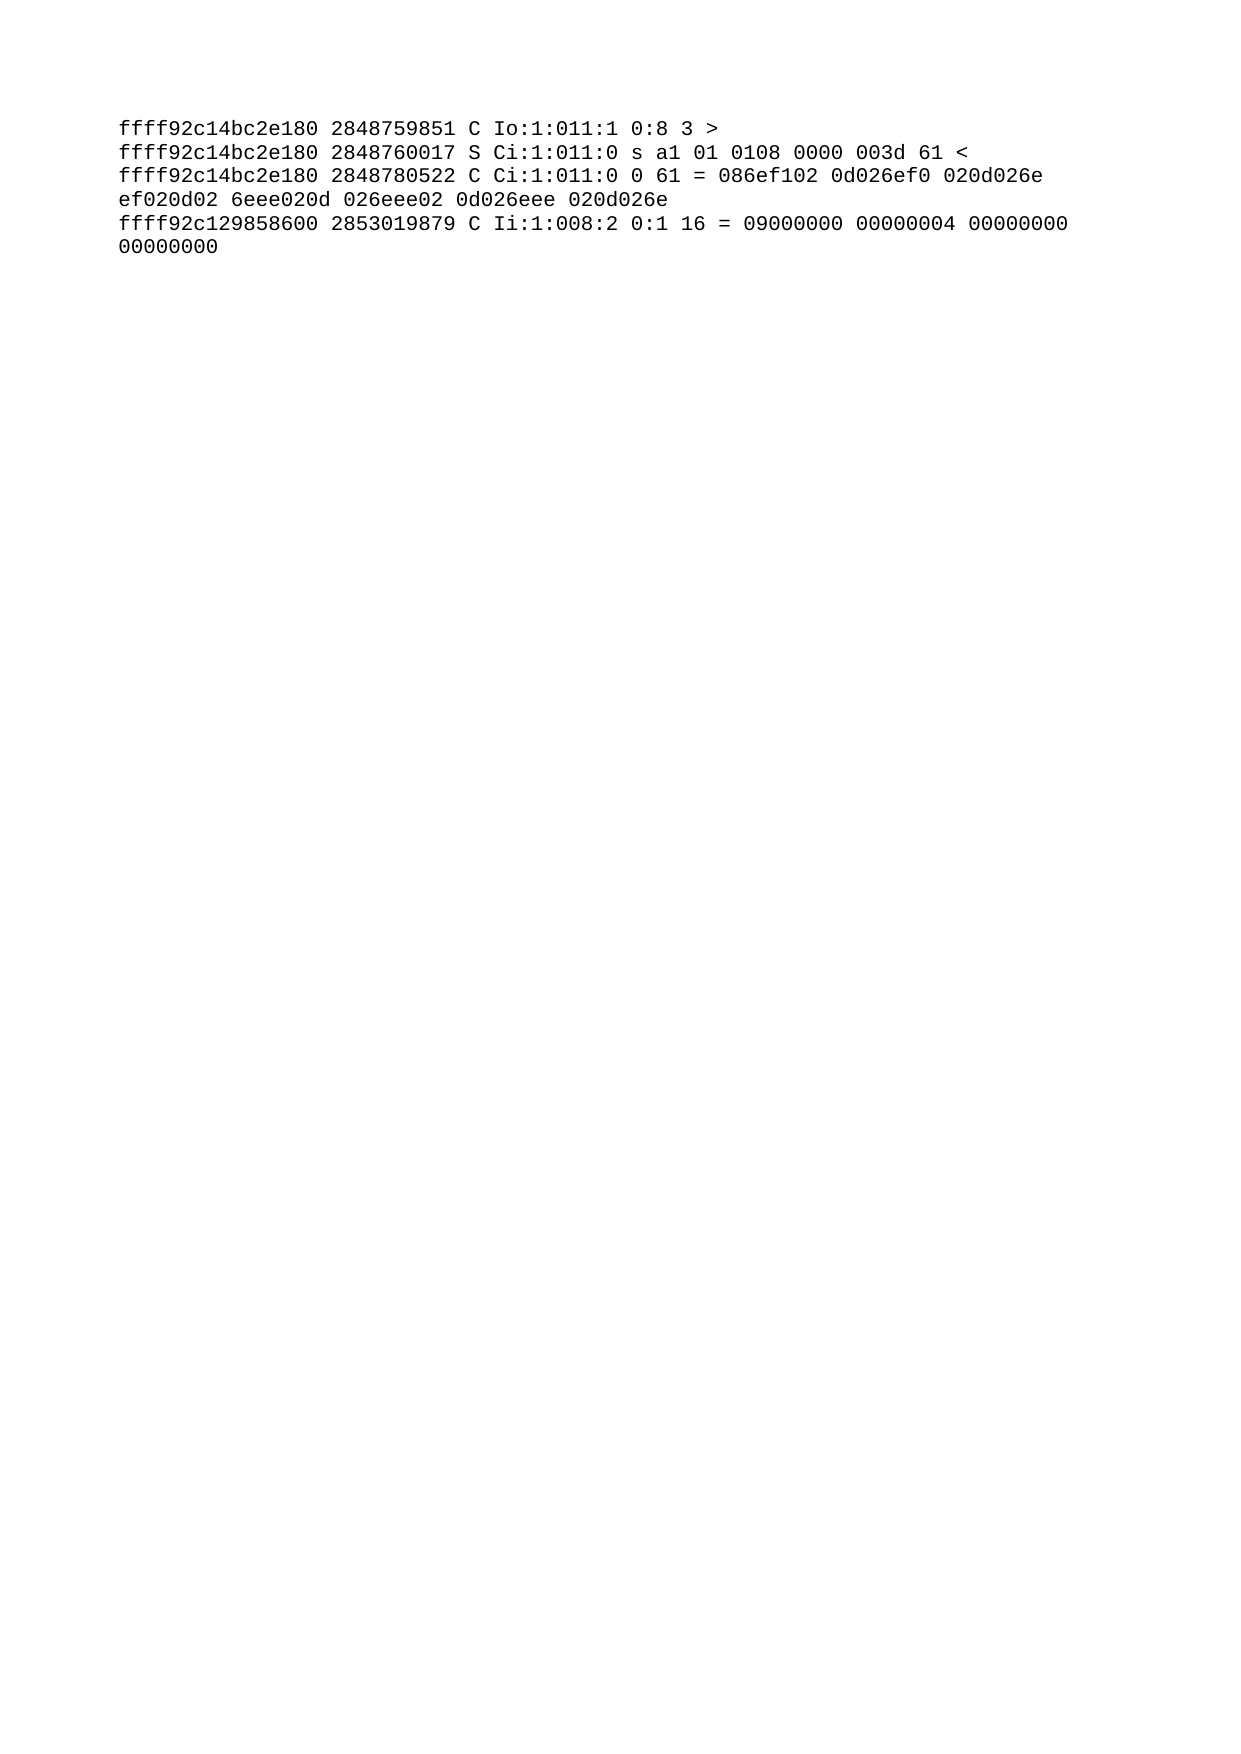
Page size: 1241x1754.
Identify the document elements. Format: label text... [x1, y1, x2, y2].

text ffff92c129858600 2853019879 C Ii:1:008:2 0:1 16 = 09000000 00000004 00000000 00000000 [118, 213, 1122, 260]
text ffff92c14bc2e180 2848760017 S Ci:1:011:0 s a1 01 0108 0000 003d 61 < [118, 142, 1122, 165]
text ffff92c14bc2e180 2848780522 C Ci:1:011:0 0 61 = 086ef102 0d026ef0 020d026e ef020d02 6eee020d 026eee02 0d026eee 020d026e [118, 165, 1122, 213]
text ffff92c14bc2e180 2848759851 C Io:1:011:1 0:8 3 > [118, 118, 1122, 142]
